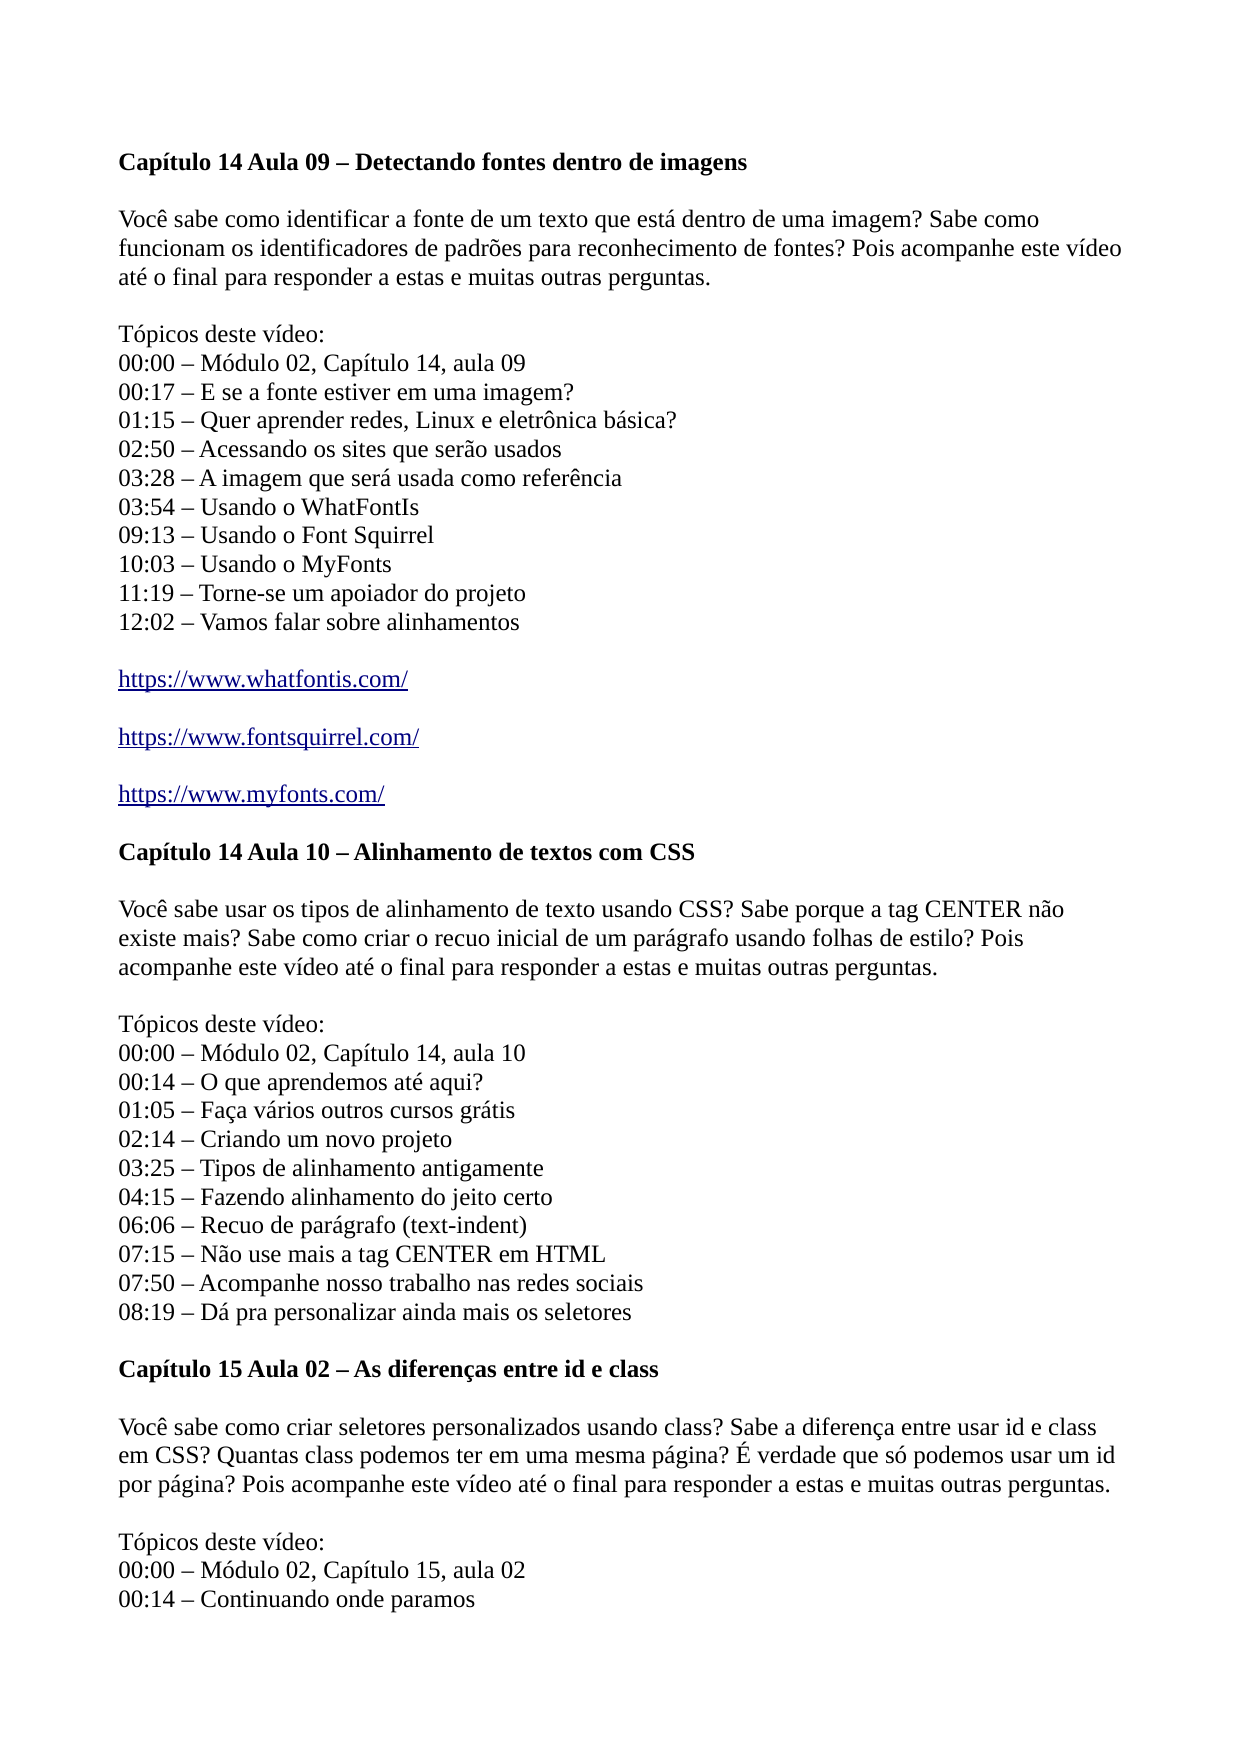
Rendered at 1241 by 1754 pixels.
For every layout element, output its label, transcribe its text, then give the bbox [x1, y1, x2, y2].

text 02:14​ – Criando um novo projeto [118, 1124, 1122, 1153]
text Você sabe como criar seletores personalizados usando class? Sabe a diferença entre usar id e class em CSS? Quantas class podemos ter em uma mesma página? É verdade que só podemos usar um id por página? Pois acompanhe este vídeo até o final para responder a estas e muitas outras perguntas. [118, 1412, 1122, 1498]
text 03:54​ – Usando o WhatFontIs [118, 492, 1122, 521]
text 00:14​ – O que aprendemos até aqui? [118, 1067, 1122, 1096]
text https://www.fontsquirrel.com/ [118, 722, 1122, 751]
text 00:00​ – Módulo 02, Capítulo 14, aula 10 [118, 1038, 1122, 1067]
text Tópicos deste vídeo: [118, 319, 1122, 348]
text 11:19​ – Torne-se um apoiador do projeto [118, 578, 1122, 607]
text 06:06​ – Recuo de parágrafo (text-indent) [118, 1211, 1122, 1239]
text 00:14​ – Continuando onde paramos [118, 1584, 1122, 1613]
text 10:03​ – Usando o MyFonts [118, 549, 1122, 578]
text 03:28​ – A imagem que será usada como referência [118, 463, 1122, 492]
text Você sabe usar os tipos de alinhamento de texto usando CSS? Sabe porque a tag CENTER não existe mais? Sabe como criar o recuo inicial de um parágrafo usando folhas de estilo? Pois acompanhe este vídeo até o final para responder a estas e muitas outras perguntas. [118, 894, 1122, 981]
text 07:50​ – Acompanhe nosso trabalho nas redes sociais [118, 1268, 1122, 1297]
text 01:05​ – Faça vários outros cursos grátis [118, 1096, 1122, 1124]
text 12:02​ – Vamos falar sobre alinhamentos [118, 607, 1122, 636]
text 00:00​ – Módulo 02, Capítulo 14, aula 09 [118, 348, 1122, 377]
text 02:50​ – Acessando os sites que serão usados [118, 434, 1122, 463]
text Tópicos deste vídeo: [118, 1527, 1122, 1556]
text 00:00​ – Módulo 02, Capítulo 15, aula 02 [118, 1556, 1122, 1584]
text 03:25​ – Tipos de alinhamento antigamente [118, 1153, 1122, 1182]
text Você sabe como identificar a fonte de um texto que está dentro de uma imagem? Sabe como funcionam os identificadores de padrões para reconhecimento de fontes? Pois acompanhe este vídeo até o final para responder a estas e muitas outras perguntas. [118, 204, 1122, 291]
text https://www.myfonts.com/ [118, 779, 1122, 808]
text 08:19​ – Dá pra personalizar ainda mais os seletores [118, 1297, 1122, 1326]
text 09:13​ – Usando o Font Squirrel [118, 521, 1122, 549]
text 01:15​ – Quer aprender redes, Linux e eletrônica básica? [118, 406, 1122, 434]
text Capítulo 14 Aula 10 – Alinhamento de textos com CSS [118, 837, 1122, 866]
text 04:15​ – Fazendo alinhamento do jeito certo [118, 1182, 1122, 1211]
text Tópicos deste vídeo: [118, 1009, 1122, 1038]
text 00:17​ – E se a fonte estiver em uma imagem? [118, 377, 1122, 406]
text 07:15​ – Não use mais a tag CENTER em HTML [118, 1239, 1122, 1268]
text Capítulo 15 Aula 02 – As diferenças entre id e class [118, 1354, 1122, 1383]
text Capítulo 14 Aula 09 – Detectando fontes dentro de imagens [118, 147, 1122, 176]
text https://www.whatfontis.com/ [118, 664, 1122, 693]
